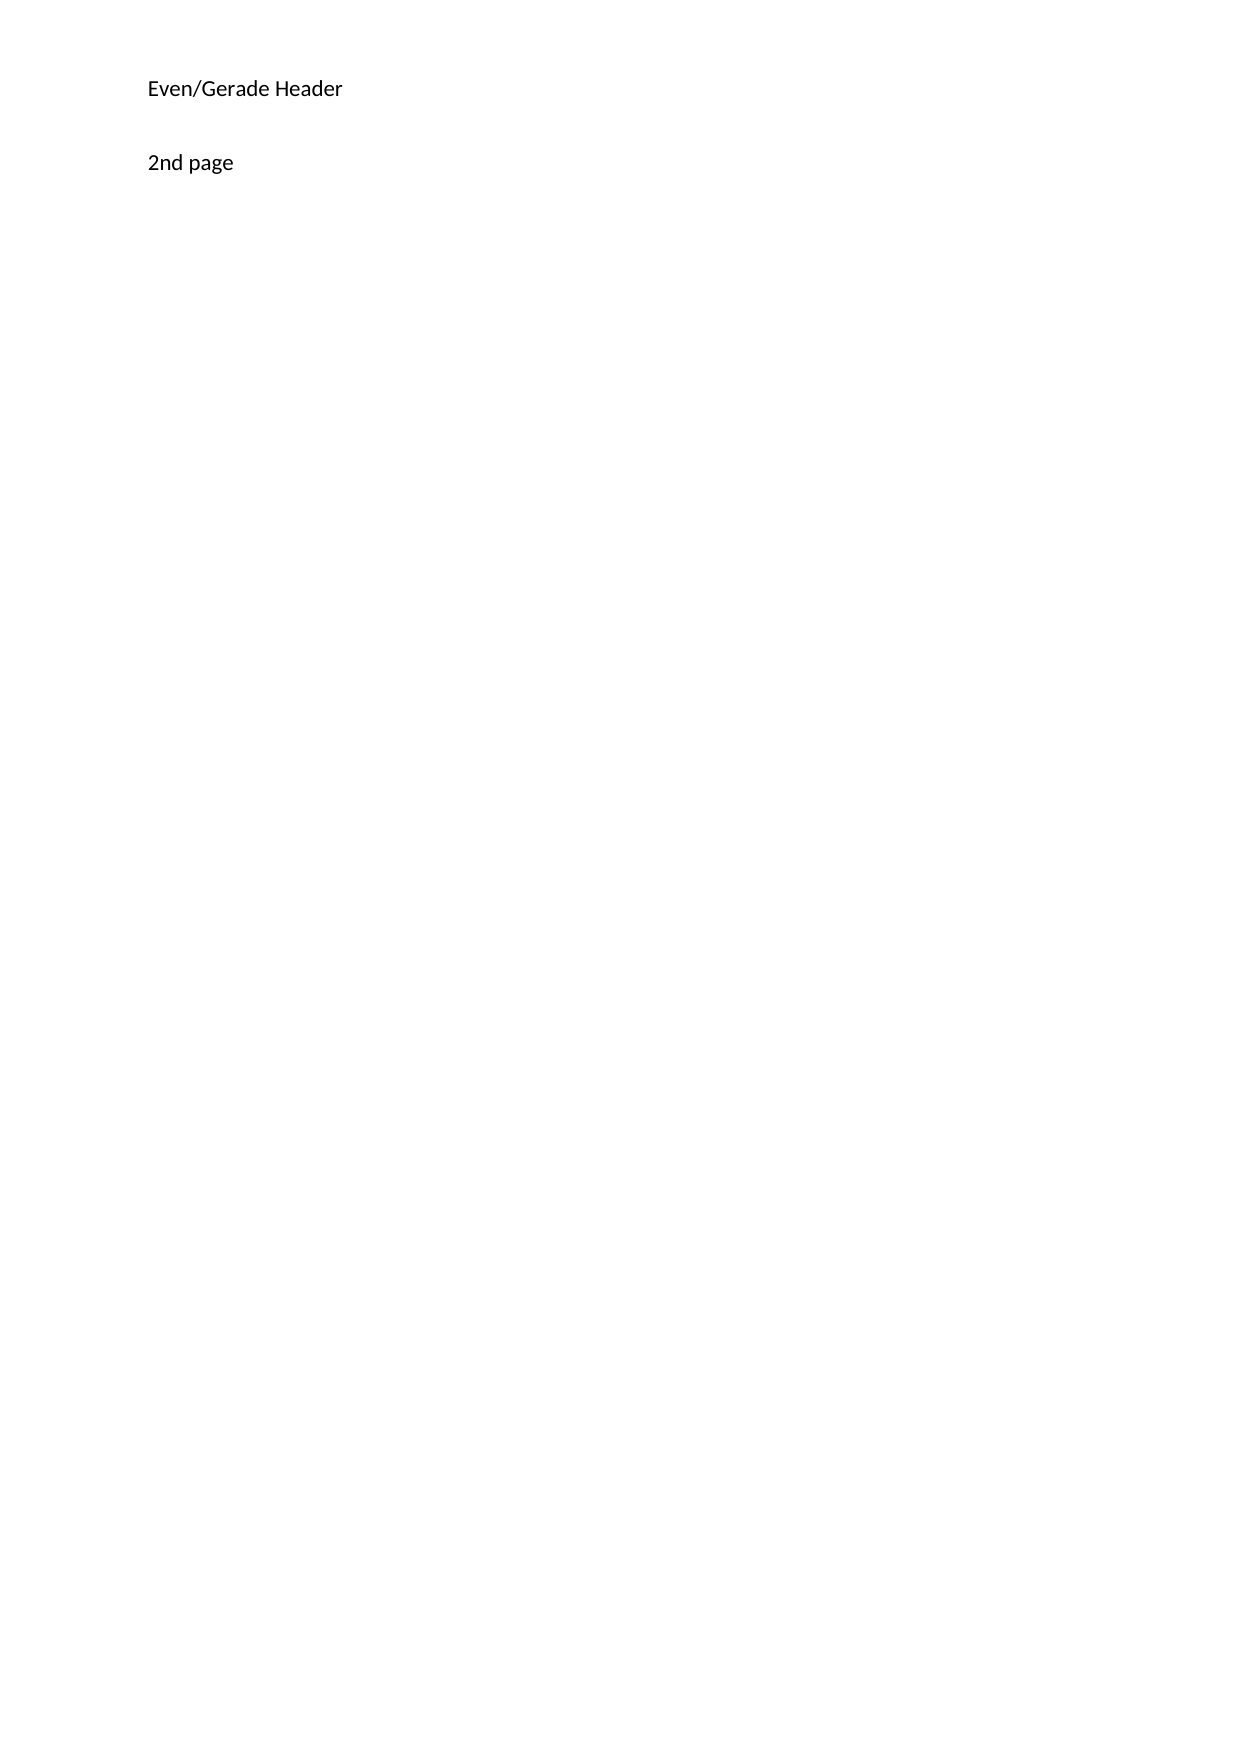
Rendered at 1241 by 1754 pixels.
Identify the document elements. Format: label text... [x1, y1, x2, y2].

text 2nd page [148, 148, 1093, 176]
